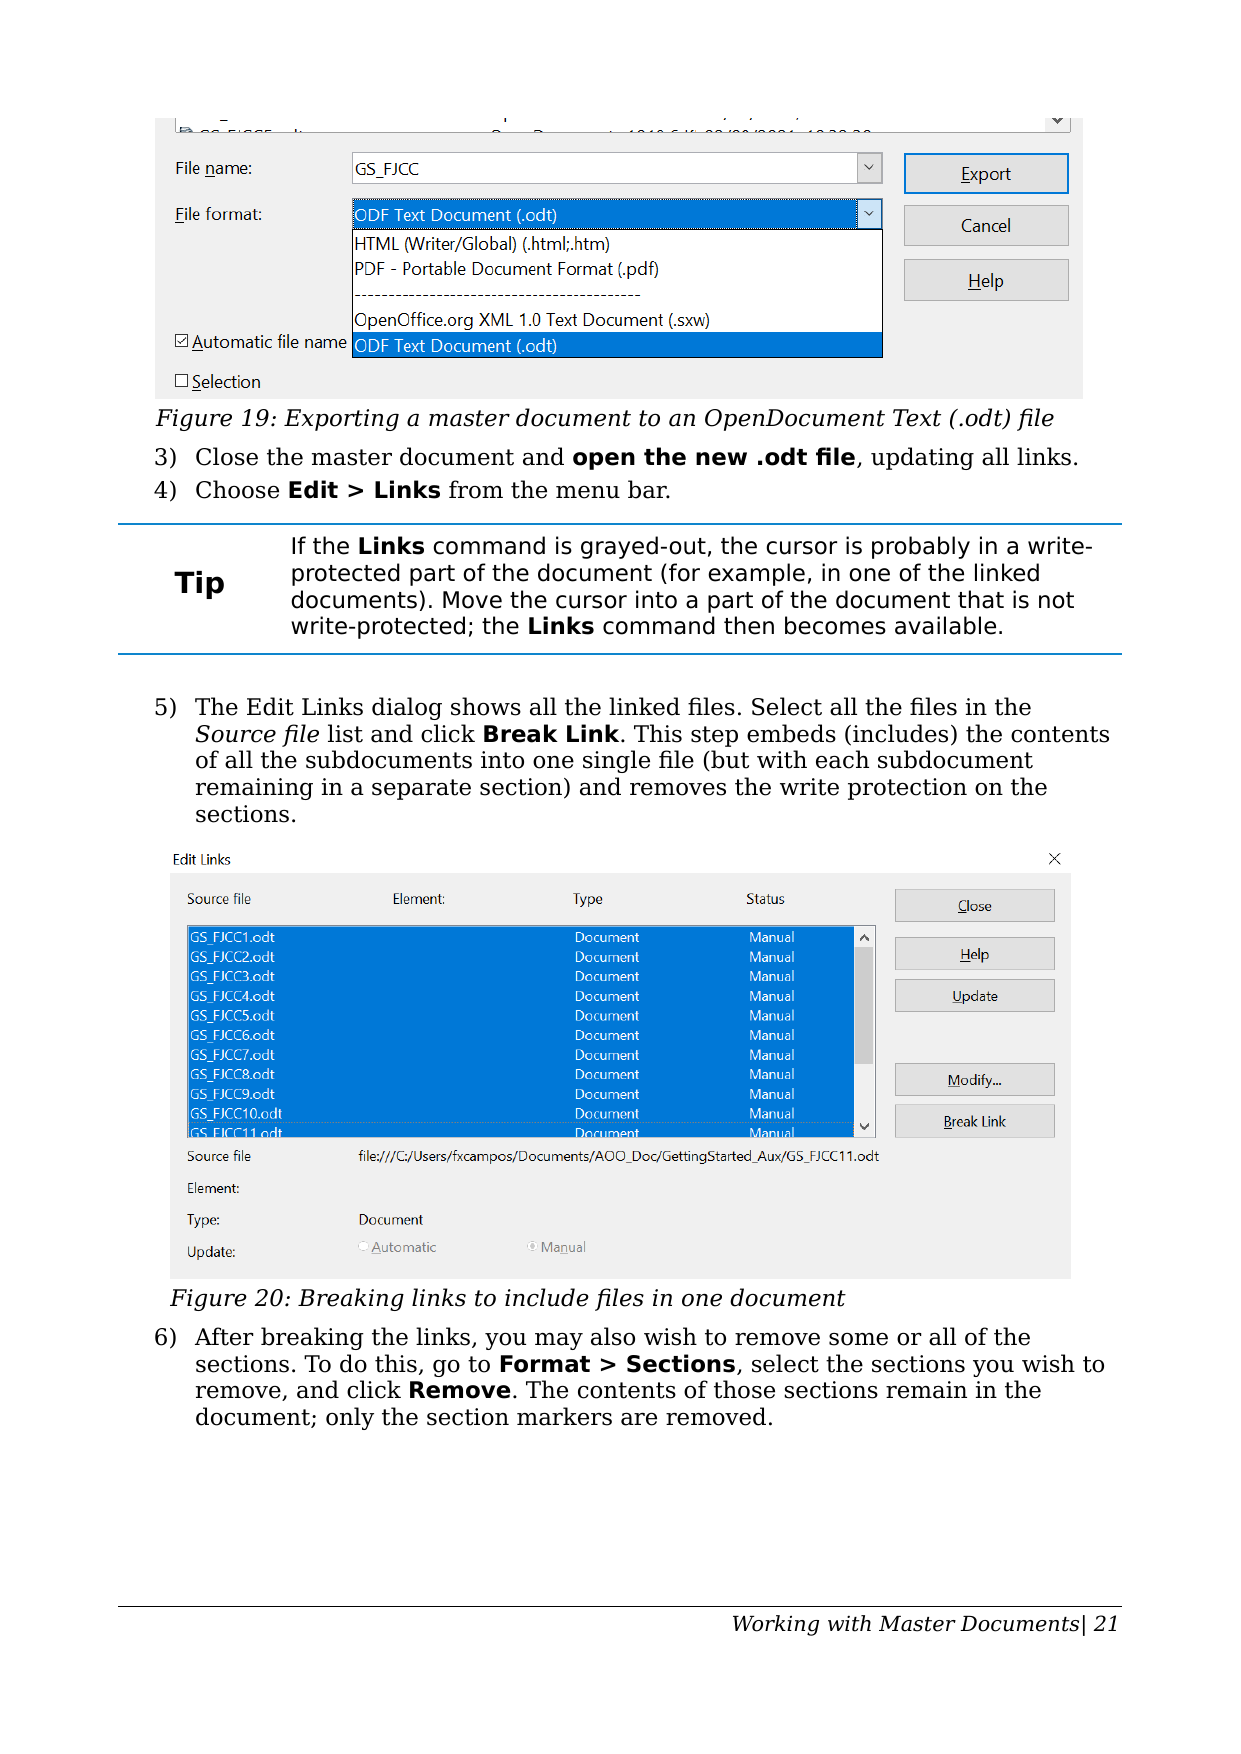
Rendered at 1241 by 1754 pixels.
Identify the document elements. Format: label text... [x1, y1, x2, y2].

table_header Tip [118, 525, 281, 653]
table_header If the Links command is grayed-out, the cursor is probably in a write-protected part of the document (for example, in one of the linked documents). Move the cursor into a part of the document that is not write-protected; the Links command then becomes available. [281, 525, 1122, 653]
list The Edit Links dialog shows all the linked files. Select all the files in the Source file list and click Break Link. This step embeds (includes) the contents of all the subdocuments into one single file (but with each subdocument remaining in a separate section) and removes the write protection on the sections. [177, 694, 1122, 828]
text Figure 20: Breaking links to include files in one document [170, 1285, 1070, 1312]
list After breaking the links, you may also wish to remove some or all of the sections. To do this, go to Format > Sections, select the sections you wish to remove, and click Remove. The contents of those sections remain in the document; only the section markers are removed. [177, 1324, 1122, 1431]
picture [170, 846, 1071, 1279]
list Close the master document and open the new .odt file, updating all links. [177, 444, 1122, 471]
text Figure 19: Exporting a master document to an OpenDocument Text (.odt) file [156, 405, 1084, 432]
list Choose Edit > Links from the menu bar. [177, 477, 1122, 504]
picture [155, 118, 1083, 399]
